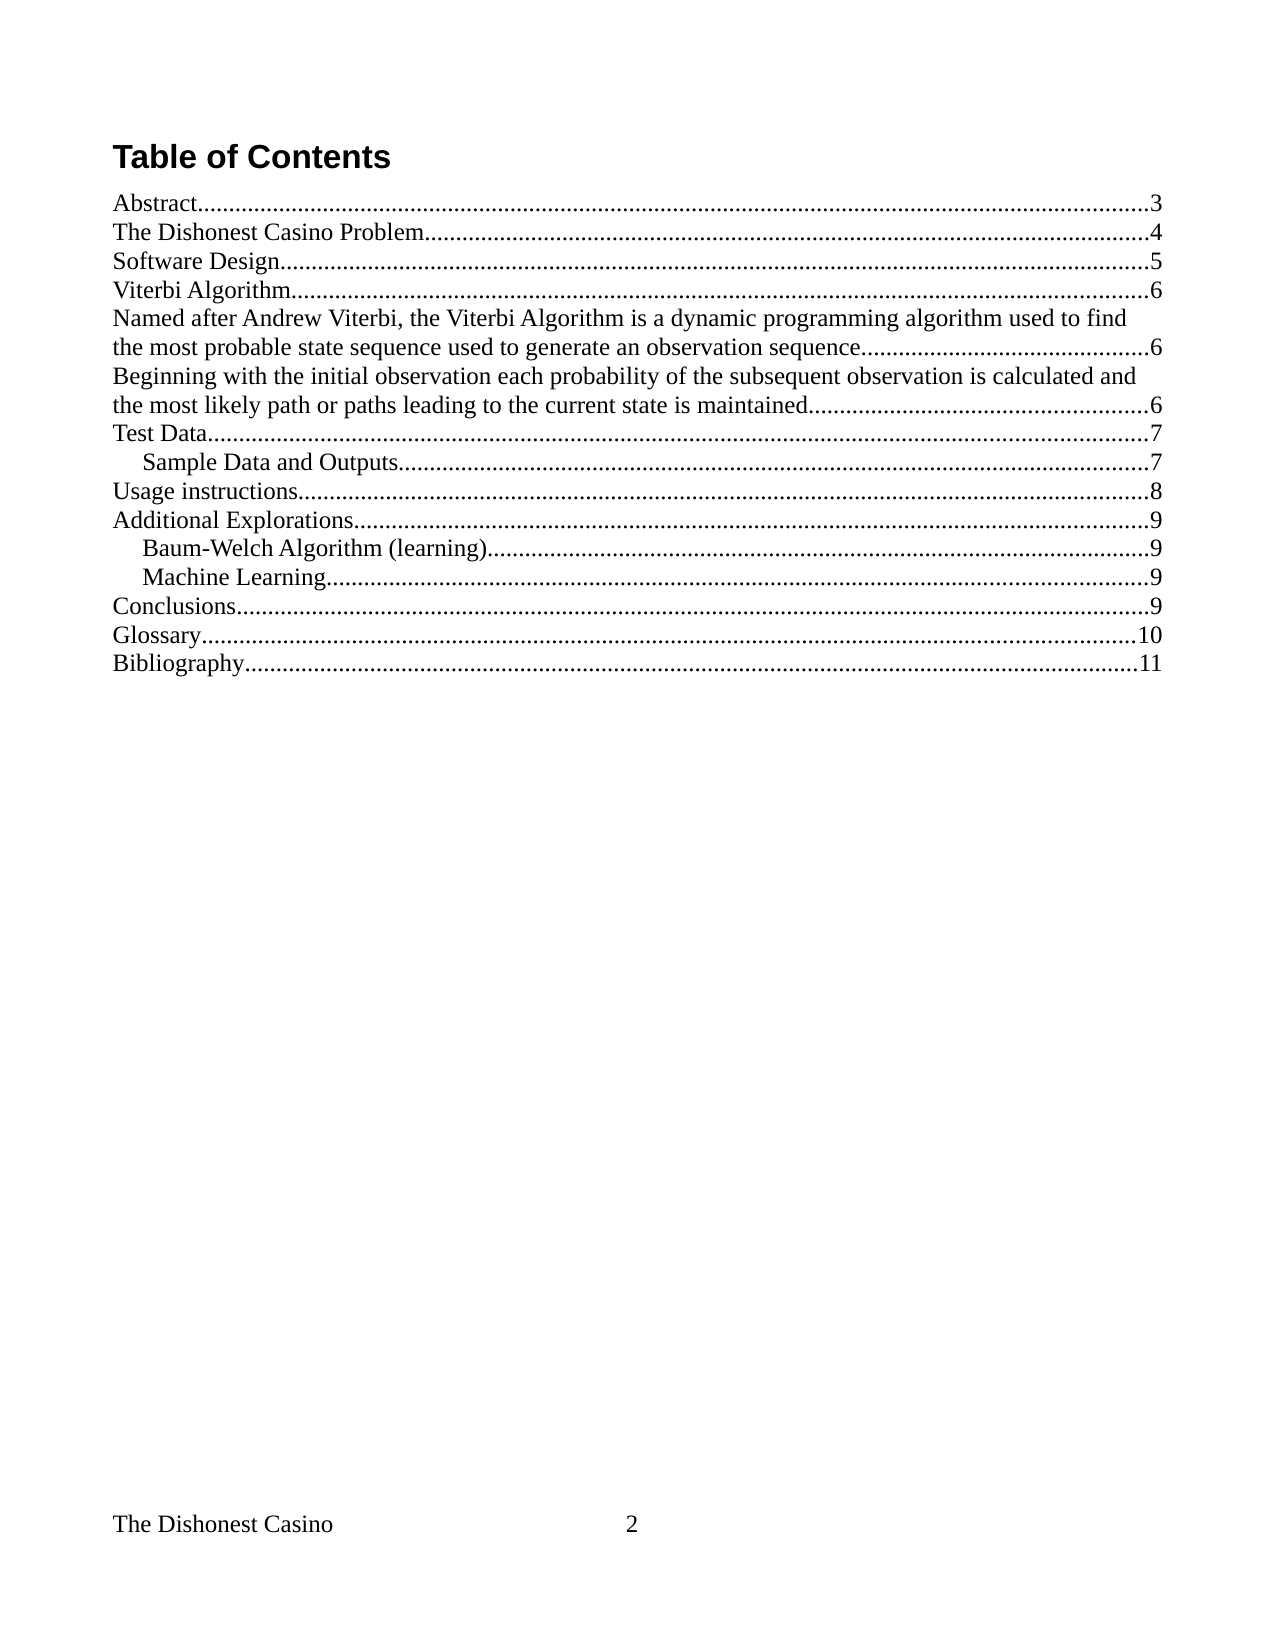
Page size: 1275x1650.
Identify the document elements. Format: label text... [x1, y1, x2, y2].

text Conclusions 9 [112, 591, 1162, 620]
text Beginning with the initial observation each probability of the subsequent observation is calculated and the most likely path or paths leading to the current state is maintained. 6 [112, 361, 1162, 418]
text Bibliography 11 [112, 648, 1162, 677]
text Software Design 5 [112, 246, 1162, 275]
text Baum-Welch Algorithm (learning) 9 [142, 533, 1162, 562]
text Additional Explorations 9 [112, 505, 1162, 533]
text Usage instructions 8 [112, 476, 1162, 505]
text Test Data 7 [112, 418, 1162, 447]
text Glossary 10 [112, 620, 1162, 648]
text Viterbi Algorithm 6 [112, 275, 1162, 303]
text Abstract 3 [112, 188, 1162, 217]
text Named after Andrew Viterbi, the Viterbi Algorithm is a dynamic programming algorithm used to find the most probable state sequence used to generate an observation sequence. 6 [112, 303, 1162, 361]
text Machine Learning 9 [142, 562, 1162, 591]
text Sample Data and Outputs 7 [142, 447, 1162, 476]
text The Dishonest Casino Problem 4 [112, 217, 1162, 246]
subtitle Table of Contents [112, 137, 1162, 176]
